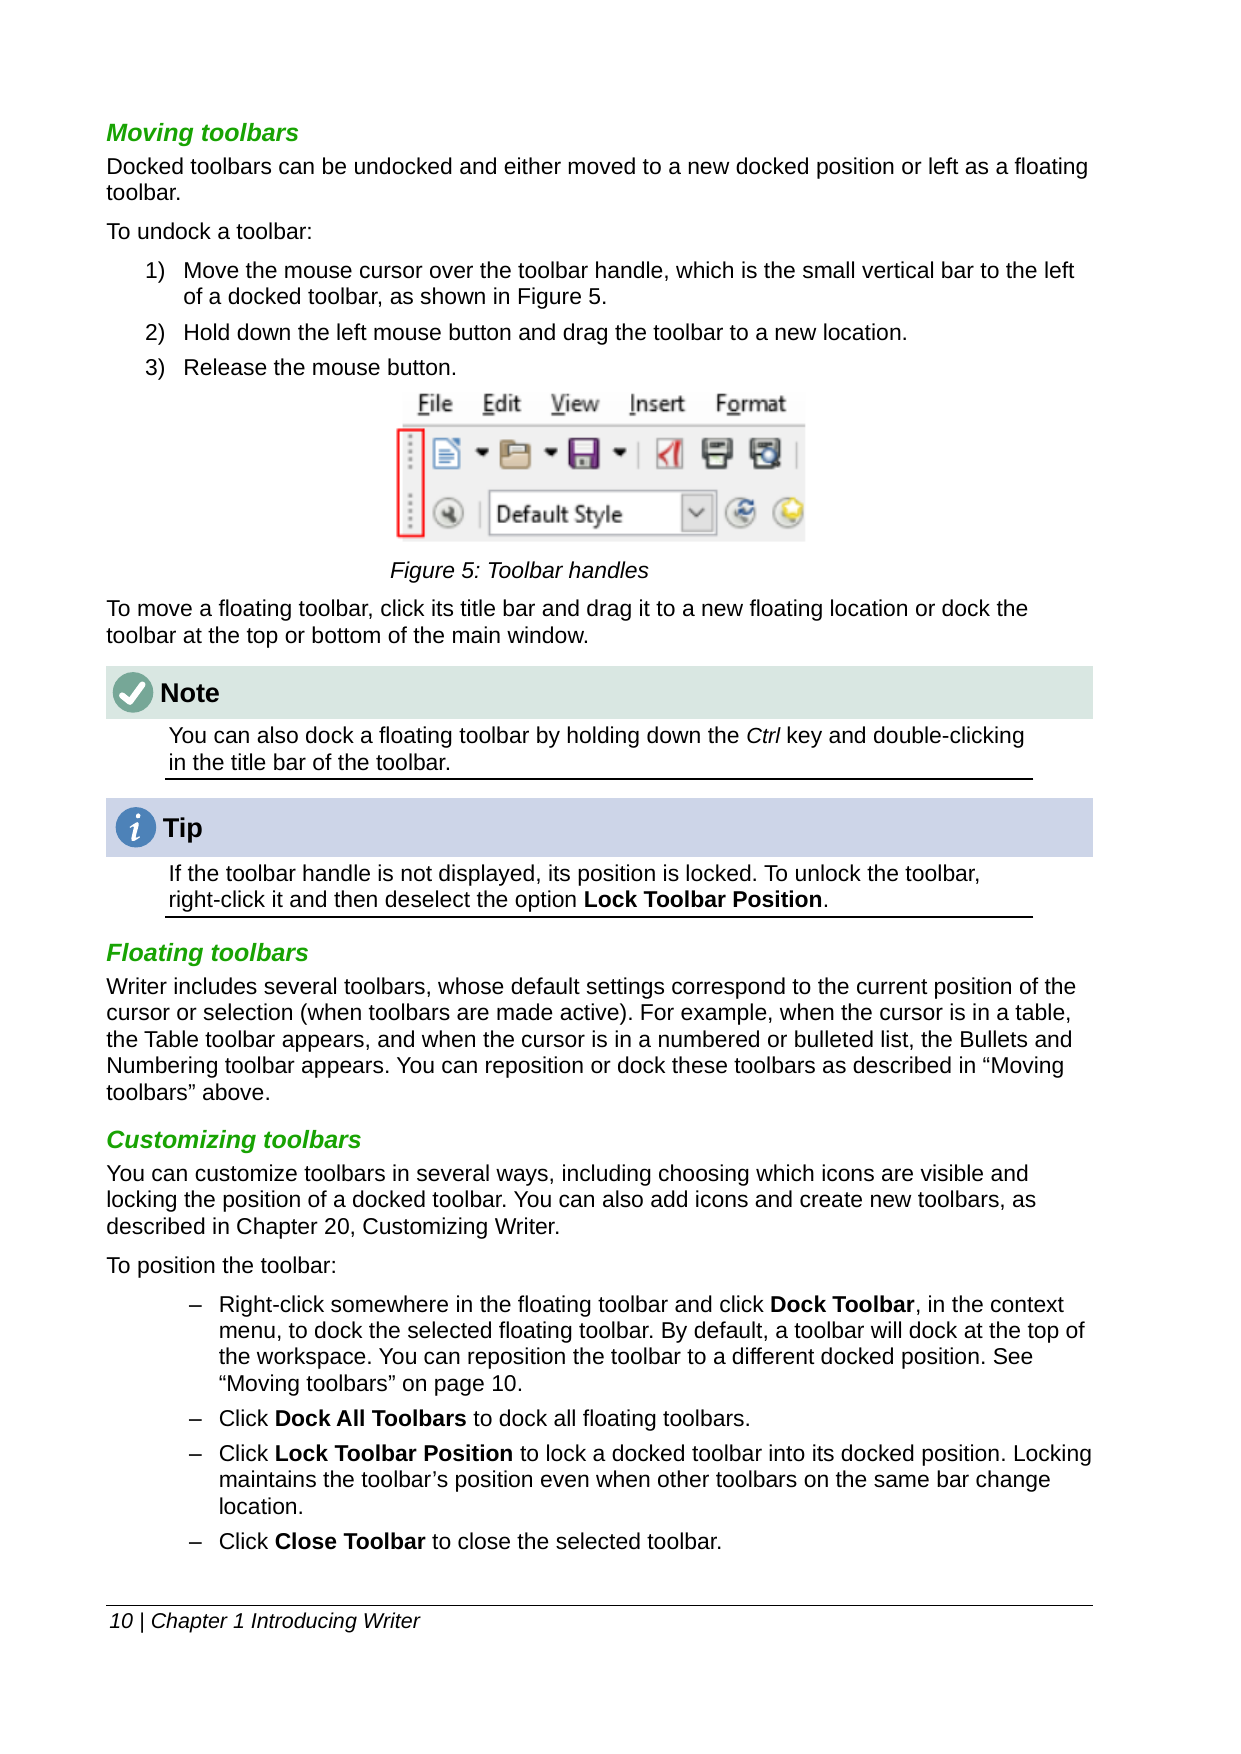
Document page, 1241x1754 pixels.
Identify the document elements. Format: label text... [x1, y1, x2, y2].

subtitle Tip [106, 798, 1093, 857]
text Figure 5: Toolbar handles [390, 557, 809, 583]
subtitle Moving toolbars [106, 118, 1093, 147]
text To move a floating toolbar, click its title bar and drag it to a new floating location or dock the toolbar at the top or bottom of the main window. [106, 595, 1093, 648]
list Move the mouse cursor over the toolbar handle, which is the small vertical bar to the left of a docked toolbar, as shown in Figure 5. [165, 257, 1093, 309]
list Hold down the left mouse button and drag the toolbar to a new location. [165, 318, 1093, 345]
subtitle Note [106, 666, 1093, 719]
list To undock a toolbar: [106, 218, 1093, 244]
text Docked toolbars can be undocked and either moved to a new docked position or left as a floating toolbar. [106, 153, 1093, 206]
list Click Close Toolbar to close the selected toolbar. [189, 1528, 1093, 1554]
list Click Dock All Toolbars to dock all floating toolbars. [189, 1405, 1093, 1431]
list Click Lock Toolbar Position to lock a docked toolbar into its docked position. Locking maintains the toolbar’s position even when other toolbars on the same bar change location. [189, 1440, 1093, 1519]
text If the toolbar handle is not displayed, its position is locked. To unlock the toolbar, right-click it and then deselect the option Lock Toolbar Position. [165, 857, 1033, 916]
list Right-click somewhere in the floating toolbar and click Dock Toolbar, in the context menu, to dock the selected floating toolbar. By default, a toolbar will dock at the top of the workspace. You can reposition the toolbar to a different docked position. See “Moving toolbars” on page 10. [189, 1291, 1093, 1396]
text To position the toolbar: [106, 1252, 1093, 1278]
text You can also dock a floating toolbar by holding down the Ctrl key and double-clicking in the title bar of the toolbar. [165, 719, 1033, 778]
subtitle Customizing toolbars [106, 1125, 1093, 1154]
picture [392, 392, 807, 545]
text Writer includes several toolbars, whose default settings correspond to the current position of the cursor or selection (when toolbars are made active). For example, when the cursor is in a table, the Table toolbar appears, and when the cursor is in a numbered or bulleted list, the Bullets and Numbering toolbar appears. You can reposition or dock these toolbars as described in “Moving toolbars” above. [106, 973, 1093, 1105]
text You can customize toolbars in several ways, including choosing which icons are visible and locking the position of a docked toolbar. You can also add icons and create new toolbars, as described in Chapter 20, Customizing Writer. [106, 1160, 1093, 1239]
list Release the mouse button. [165, 354, 1093, 380]
subtitle Floating toolbars [106, 938, 1093, 967]
